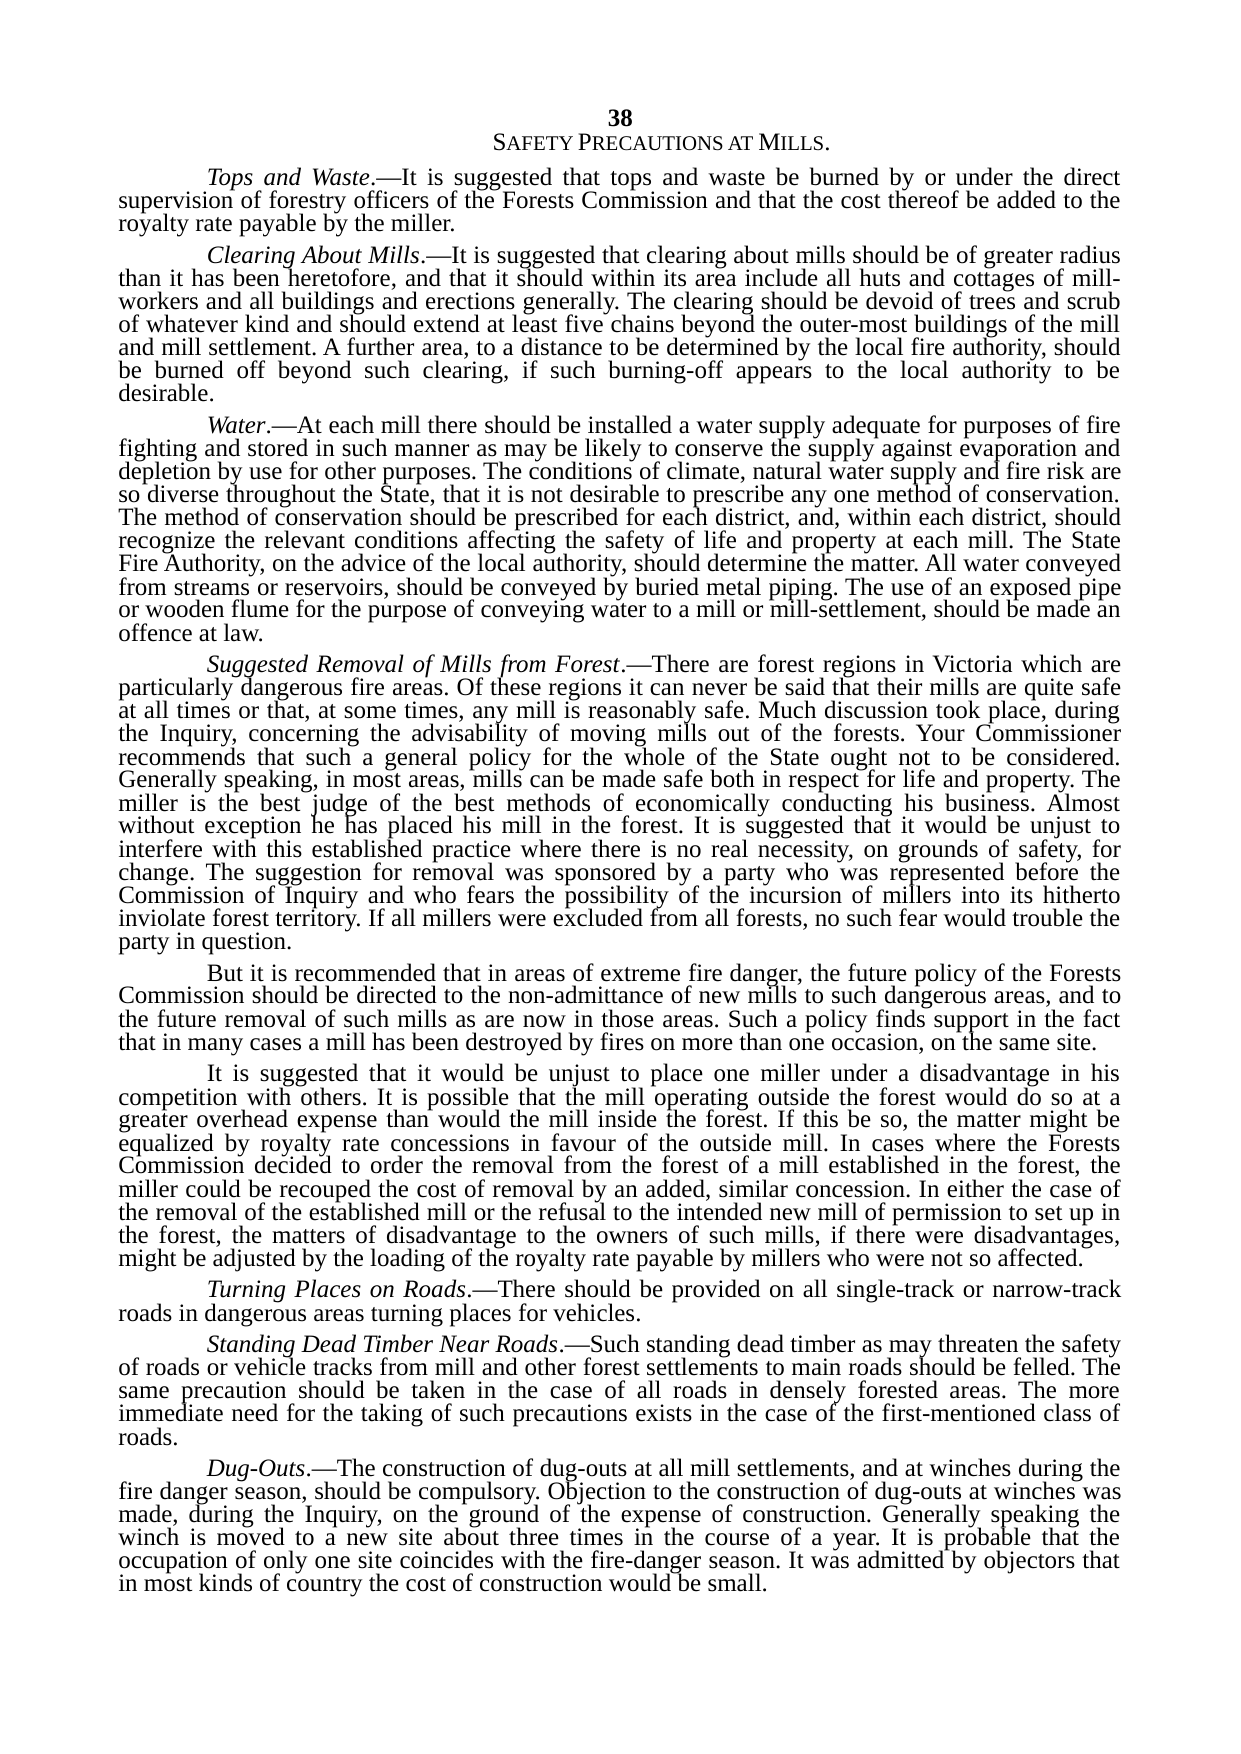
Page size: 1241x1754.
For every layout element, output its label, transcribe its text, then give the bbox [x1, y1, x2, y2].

text SAFETY PRECAUTIONS AT MILLS. [118, 132, 1122, 155]
text Dug-Outs.—The construction of dug-outs at all mill settlements, and at winches during the fire danger season, should be compulsory. Objection to the construction of dug-outs at winches was made, during the Inquiry, on the ground of the expense of construction. Generally speaking the winch is moved to a new site about three times in the course of a year. It is probable that the occupation of only one site coincides with the fire-danger season. It was admitted by objectors that in most kinds of country the cost of construction would be small. [118, 1458, 1122, 1597]
text Standing Dead Timber Near Roads.—Such standing dead timber as may threaten the safety of roads or vehicle tracks from mill and other forest settlements to main roads should be felled. The same precaution should be taken in the case of all roads in densely forested areas. The more immediate need for the taking of such precautions exists in the case of the first-mentioned class of roads. [118, 1334, 1122, 1449]
text It is suggested that it would be unjust to place one miller under a disadvantage in his competition with others. It is possible that the mill operating outside the forest would do so at a greater overhead expense than would the mill inside the forest. If this be so, the matter might be equalized by royalty rate concessions in favour of the outside mill. In cases where the Forests Commission decided to order the removal from the forest of a mill established in the forest, the miller could be recouped the cost of removal by an added, similar concession. In either the case of the removal of the established mill or the refusal to the intended new mill of permission to set up in the forest, the matters of disadvantage to the owners of such mills, if there were disadvantages, might be adjusted by the loading of the royalty rate payable by millers who were not so affected. [118, 1063, 1122, 1271]
text But it is recommended that in areas of extreme fire danger, the future policy of the Forests Commission should be directed to the non-admittance of new mills to such dangerous areas, and to the future removal of such mills as are now in those areas. Such a policy finds support in the fact that in many cases a mill has been destroyed by fires on more than one occasion, on the same site. [118, 963, 1122, 1055]
text Turning Places on Roads.—There should be provided on all single-track or narrow-track roads in dangerous areas turning places for vehicles. [118, 1279, 1122, 1326]
text Clearing About Mills.—It is suggested that clearing about mills should be of greater radius than it has been heretofore, and that it should within its area include all huts and cottages of mill-workers and all buildings and erections generally. The clearing should be devoid of trees and scrub of whatever kind and should extend at least five chains beyond the outer-most buildings of the mill and mill settlement. A further area, to a distance to be determined by the local fire authority, should be burned off beyond such clearing, if such burning-off appears to the local authority to be desirable. [118, 245, 1122, 407]
text Suggested Removal of Mills from Forest.—There are forest regions in Victoria which are particularly dangerous fire areas. Of these regions it can never be said that their mills are quite safe at all times or that, at some times, any mill is reasonably safe. Much discussion took place, during the Inquiry, concerning the advisability of moving mills out of the forests. Your Commissioner recommends that such a general policy for the whole of the State ought not to be considered. Generally speaking, in most areas, mills can be made safe both in respect for life and property. The miller is the best judge of the best methods of economically conducting his business. Almost without exception he has placed his mill in the forest. It is suggested that it would be unjust to interfere with this established practice where there is no real necessity, on grounds of safety, for change. The suggestion for removal was sponsored by a party who was represented before the Commission of Inquiry and who fears the possibility of the incursion of millers into its hitherto inviolate forest territory. If all millers were excluded from all forests, no such fear would trouble the party in question. [118, 654, 1122, 954]
text Water.—At each mill there should be installed a water supply adequate for purposes of fire fighting and stored in such manner as may be likely to conserve the supply against evaporation and depletion by use for other purposes. The conditions of climate, natural water supply and fire risk are so diverse throughout the State, that it is not desirable to prescribe any one method of conservation. The method of conservation should be prescribed for each district, and, within each district, should recognize the relevant conditions affecting the safety of life and property at each mill. The State Fire Authority, on the advice of the local authority, should determine the matter. All water conveyed from streams or reservoirs, should be conveyed by buried metal piping. The use of an exposed pipe or wooden flume for the purpose of conveying water to a mill or mill-settlement, should be made an offence at law. [118, 415, 1122, 646]
text Tops and Waste.—It is suggested that tops and waste be burned by or under the direct supervision of forestry officers of the Forests Commission and that the cost thereof be added to the royalty rate payable by the miller. [118, 167, 1122, 237]
